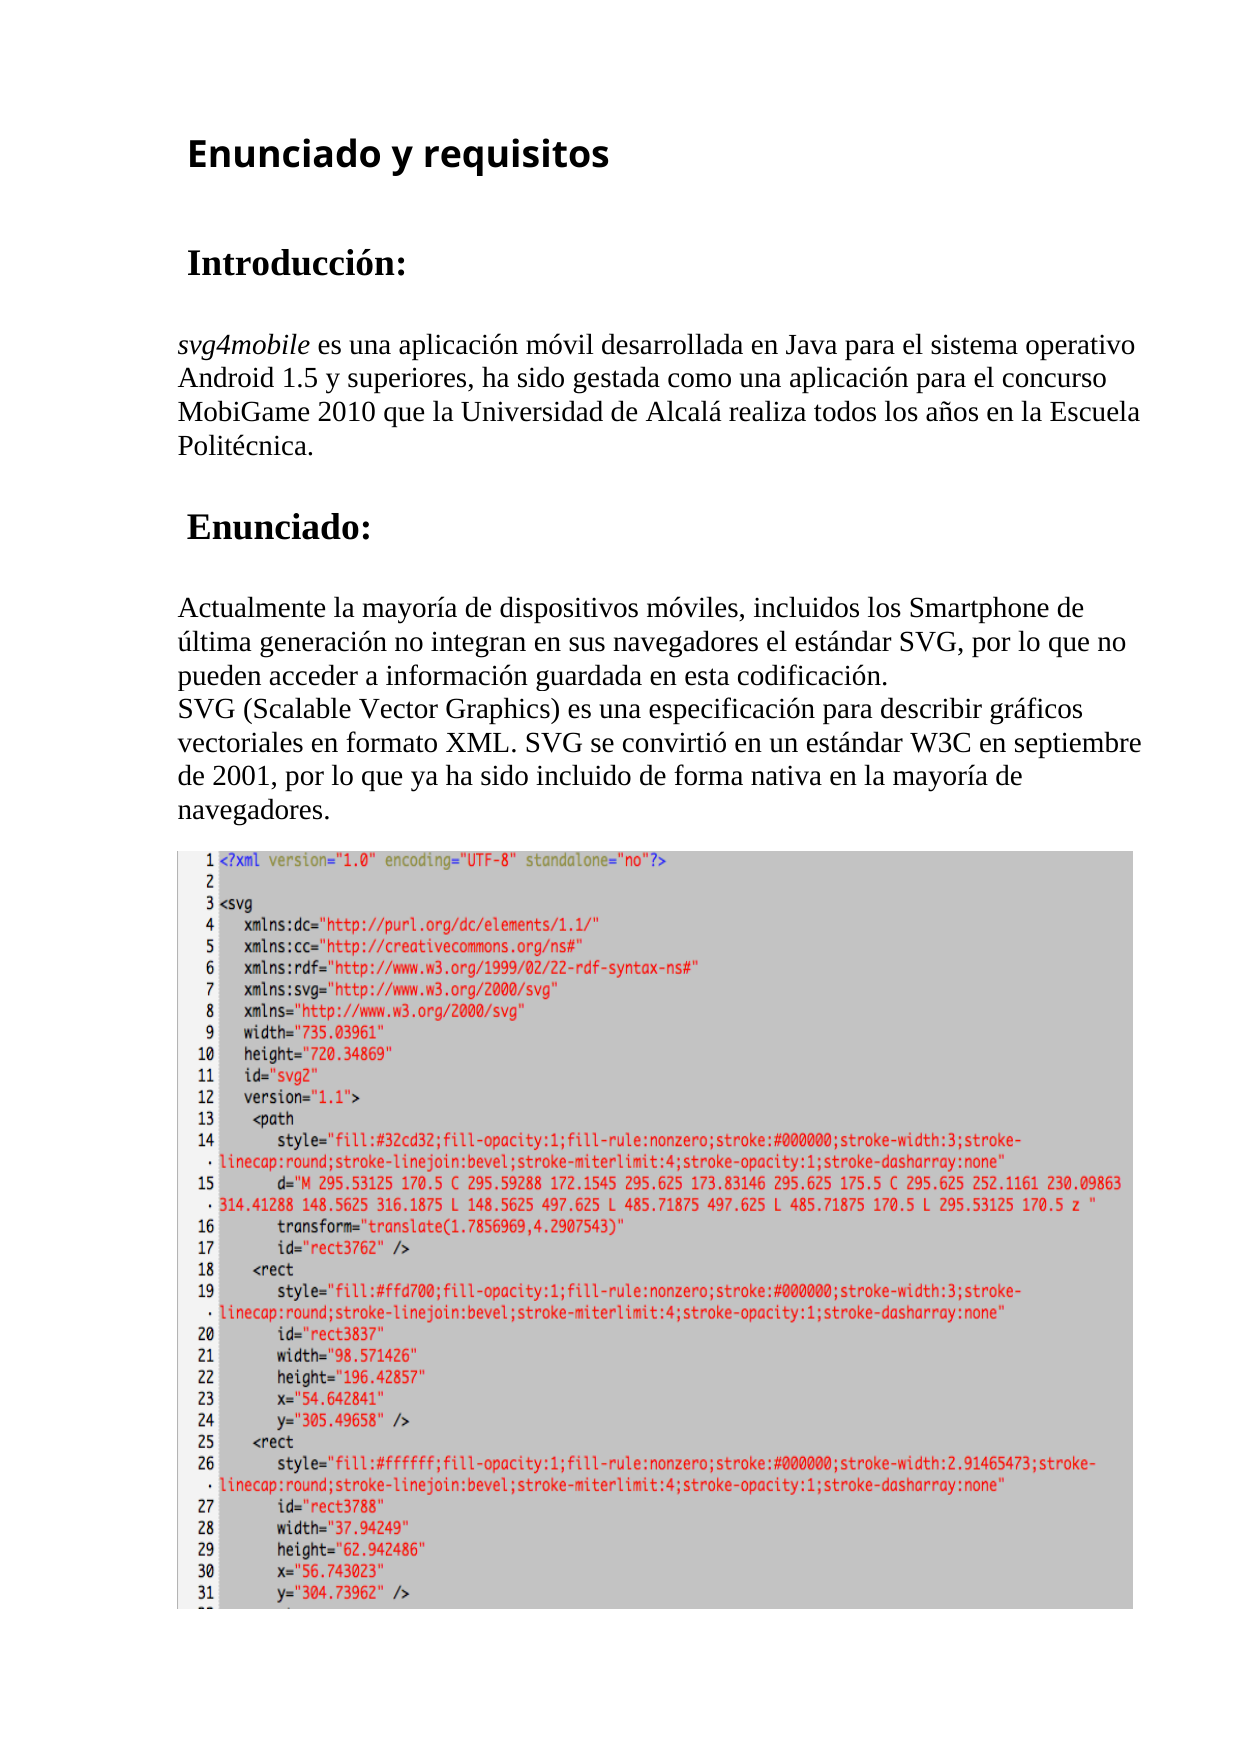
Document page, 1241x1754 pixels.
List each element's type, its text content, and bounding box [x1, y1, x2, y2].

text Actualmente la mayoría de dispositivos móviles, incluidos los Smartphone de última generación no integran en sus navegadores el estándar SVG, por lo que no pueden acceder a información guardada en esta codificación. [896, 591, 1152, 691]
text SVG (Scalable Vector Graphics) es una especificación para describir gráficos vectoriales en formato XML. SVG se convirtió en un estándar W3C en septiembre de 2001, por lo que ya ha sido incluido de forma nativa en la mayoría de navegadores. [330, 691, 1152, 825]
text svg4mobile es una aplicación móvil desarrollada en Java para el sistema operativo Android 1.5 y superiores, ha sido gestada como una aplicación para el concurso MobiGame 2010 que la Universidad de Alcalá realiza todos los años en la Escuela Politécnica. [314, 327, 1152, 461]
subtitle Enunciado y requisitos [187, 127, 1142, 178]
subtitle Introducción: [407, 240, 1142, 283]
picture [177, 851, 1133, 1609]
subtitle Enunciado: [372, 504, 1142, 547]
